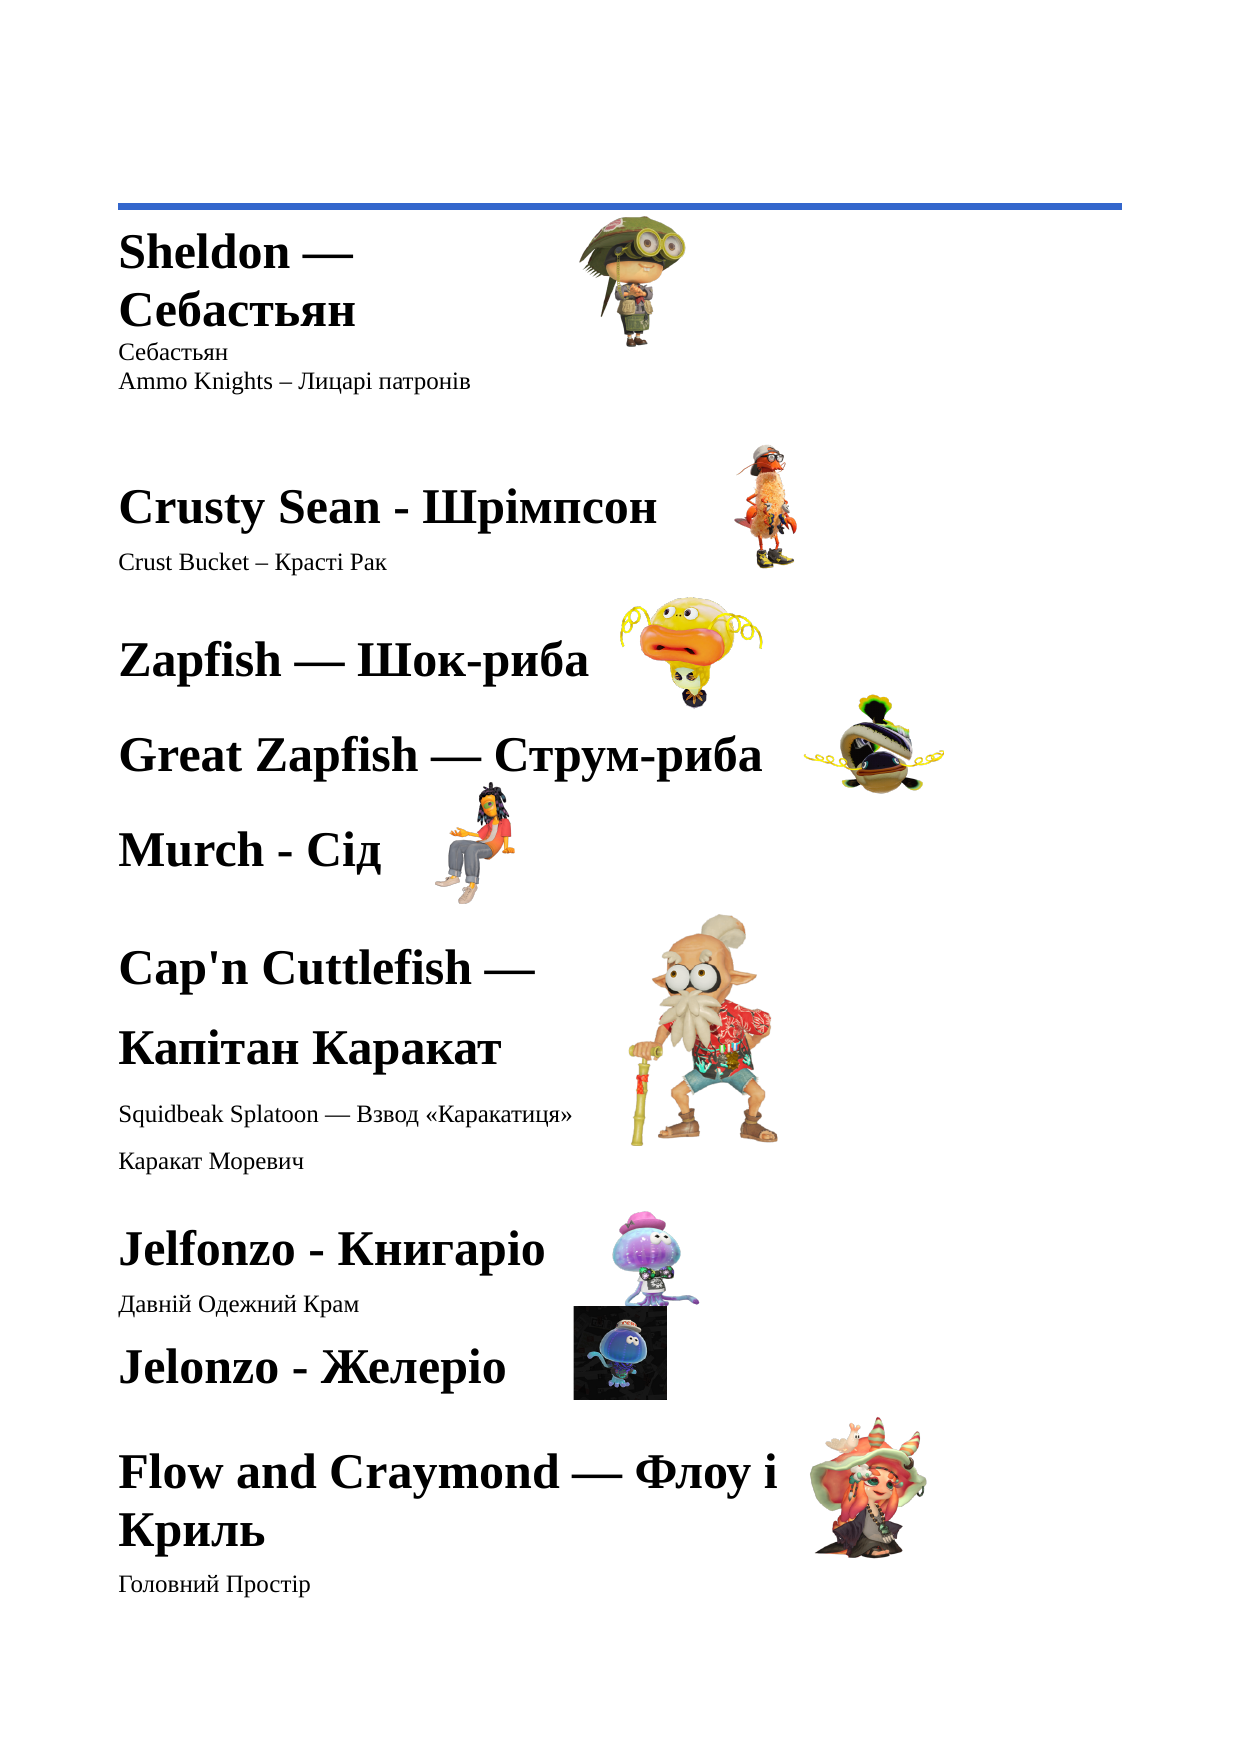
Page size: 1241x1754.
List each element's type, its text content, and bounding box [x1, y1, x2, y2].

text Себастьян [118, 337, 1122, 366]
text Squidbeak Splatoon — Взвод «Каракатиця» [118, 1099, 628, 1127]
subtitle Crusty Sean - Шрімпсон [118, 477, 698, 535]
picture [803, 694, 944, 794]
text [702, 222, 1122, 337]
text [667, 1336, 1122, 1394]
text Каракат Моревич [118, 1146, 1122, 1175]
subtitle Jelfonzo - Книгаріо [118, 1219, 589, 1276]
subtitle [515, 820, 1122, 877]
subtitle [764, 630, 1122, 687]
text Crust Bucket – Красті Рак [118, 547, 1122, 576]
subtitle Murch - Сід [118, 820, 435, 877]
text Cap'n Cuttlefish — [118, 937, 628, 995]
subtitle Great Zapfish — Струм-риба [118, 725, 803, 782]
text Капітан Каракат [118, 1018, 628, 1076]
subtitle [944, 725, 1122, 782]
text Давній Одежний Крам [118, 1289, 589, 1318]
picture [573, 1208, 712, 1400]
text [712, 1289, 1122, 1318]
text [778, 1018, 1122, 1076]
picture [698, 441, 833, 572]
text Ammo Knights – Лицарі патронів [118, 366, 1122, 395]
picture [435, 782, 515, 904]
text Sheldon — Себастьян [118, 222, 569, 337]
text [778, 1099, 1122, 1127]
picture [569, 216, 702, 347]
text Jelonzo - Желеріо [118, 1336, 573, 1394]
subtitle [712, 1219, 1122, 1276]
subtitle [946, 1442, 1122, 1557]
picture [618, 596, 764, 710]
subtitle Zapfish — Шок-риба [118, 630, 618, 687]
text Головний Простір [118, 1569, 1122, 1598]
subtitle Flow and Craymond — Флоу і Криль [118, 1442, 790, 1557]
picture [628, 914, 778, 1146]
text [778, 937, 1122, 995]
subtitle [833, 477, 1122, 535]
picture [790, 1413, 946, 1566]
